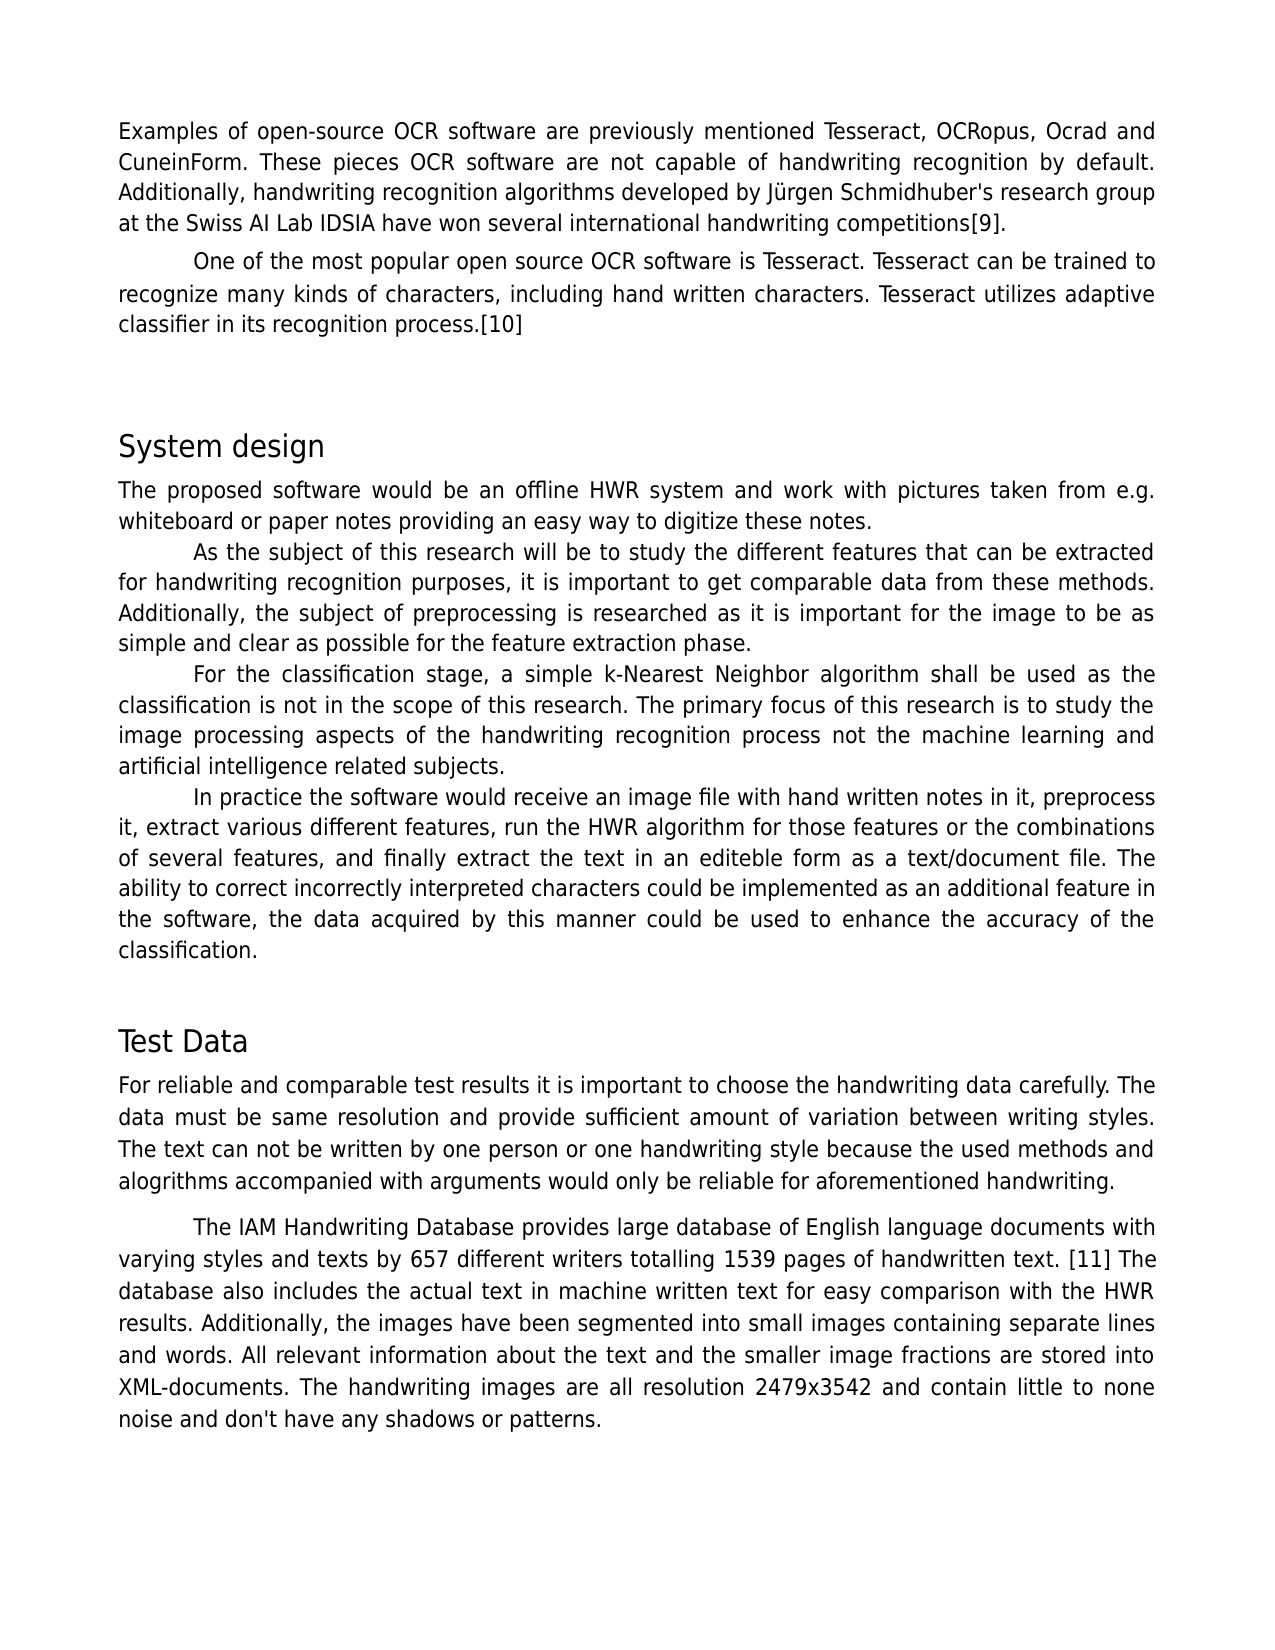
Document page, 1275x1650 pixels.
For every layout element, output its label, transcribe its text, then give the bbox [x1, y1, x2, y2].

text The proposed software would be an offline HWR system and work with pictures taken from e.g. whiteboard or paper notes providing an easy way to digitize these notes. [118, 477, 1157, 535]
subtitle System design [118, 428, 1157, 465]
text Examples of open-source OCR software are previously mentioned Tesseract, OCRopus, Ocrad and CuneinForm. These pieces OCR software are not capable of handwriting recognition by default. Additionally, handwriting recognition algorithms developed by Jürgen Schmidhuber's research group at the Swiss AI Lab IDSIA have won several international handwriting competitions[9]. [118, 118, 1157, 237]
text For the classification stage, a simple k-Nearest Neighbor algorithm shall be used as the classification is not in the scope of this research. The primary focus of this research is to study the image processing aspects of the handwriting recognition process not the machine learning and artificial intelligence related subjects. [118, 661, 1157, 780]
subtitle Test Data [118, 1023, 1157, 1059]
text In practice the software would receive an image file with hand written notes in it, preprocess it, extract various different features, run the HWR algorithm for those features or the combinations of several features, and finally extract the text in an editeble form as a text/document file. The ability to correct incorrectly interpreted characters could be implemented as an additional feature in the software, the data acquired by this manner could be used to enhance the accuracy of the classification. [118, 784, 1157, 963]
text The IAM Handwriting Database provides large database of English language documents with varying styles and texts by 657 different writers totalling 1539 pages of handwritten text. [11]⁠ The database also includes the actual text in machine written text for easy comparison with the HWR results. Additionally, the images have been segmented into small images containing separate lines and words. All relevant information about the text and the smaller image fractions are stored into XML-documents. The handwriting images are all resolution 2479x3542 and contain little to none noise and don't have any shadows or patterns. [118, 1214, 1157, 1433]
text For reliable and comparable test results it is important to choose the handwriting data carefully. The data must be same resolution and provide sufficient amount of variation between writing styles. The text can not be written by one person or one handwriting style because the used methods and alogrithms accompanied with arguments would only be reliable for aforementioned handwriting. [118, 1072, 1157, 1194]
text One of the most popular open source OCR software is Tesseract. Tesseract can be trained to recognize many kinds of characters, including hand written characters. Tesseract utilizes adaptive classifier in its recognition process.[10]⁠ [118, 241, 1157, 338]
text As the subject of this research will be to study the different features that can be extracted for handwriting recognition purposes, it is important to get comparable data from these methods. Additionally, the subject of preprocessing is researched as it is important for the image to be as simple and clear as possible for the feature extraction phase. [118, 539, 1157, 657]
